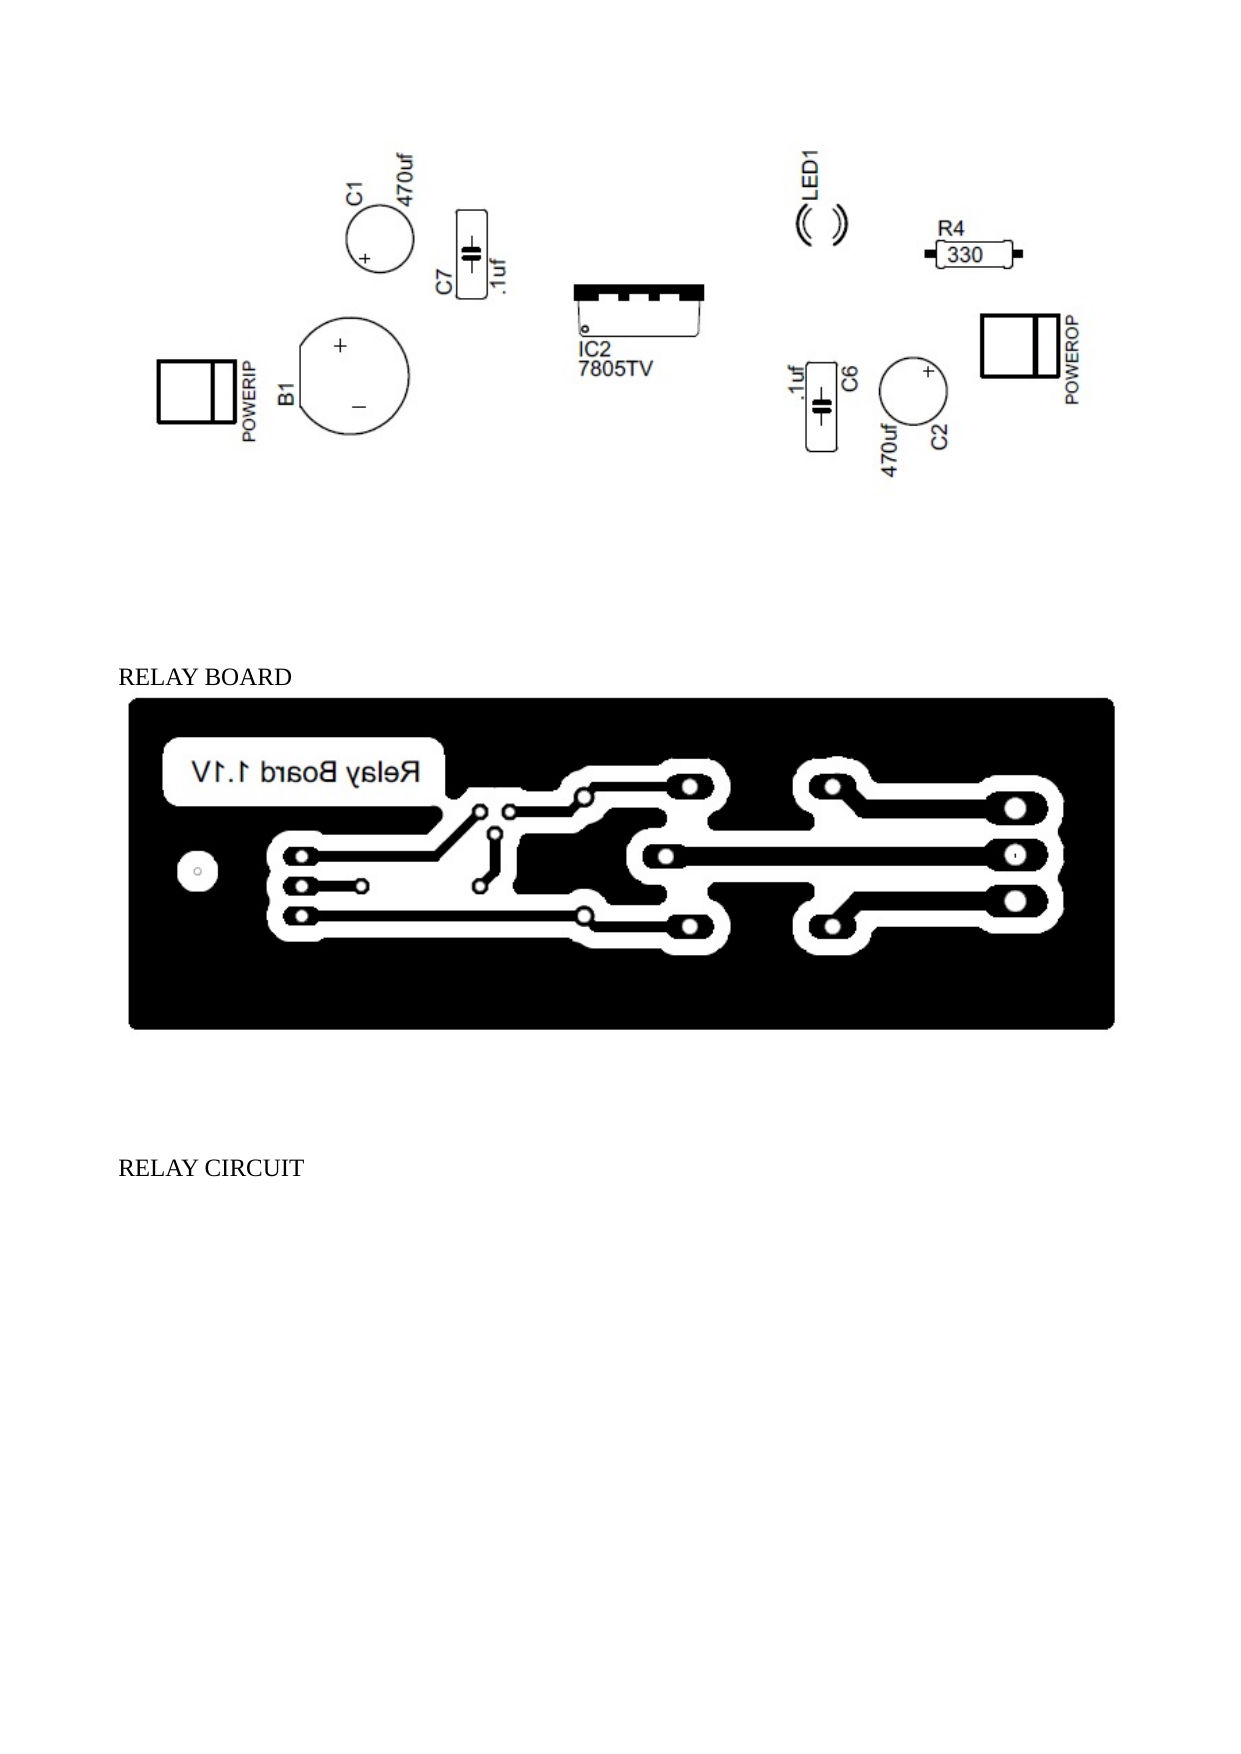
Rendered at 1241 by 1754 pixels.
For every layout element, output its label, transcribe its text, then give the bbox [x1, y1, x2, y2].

picture [118, 118, 1123, 519]
text RELAY CIRCUIT [118, 1153, 1122, 1182]
text RELAY BOARD [118, 662, 1122, 690]
picture [118, 690, 1123, 1038]
